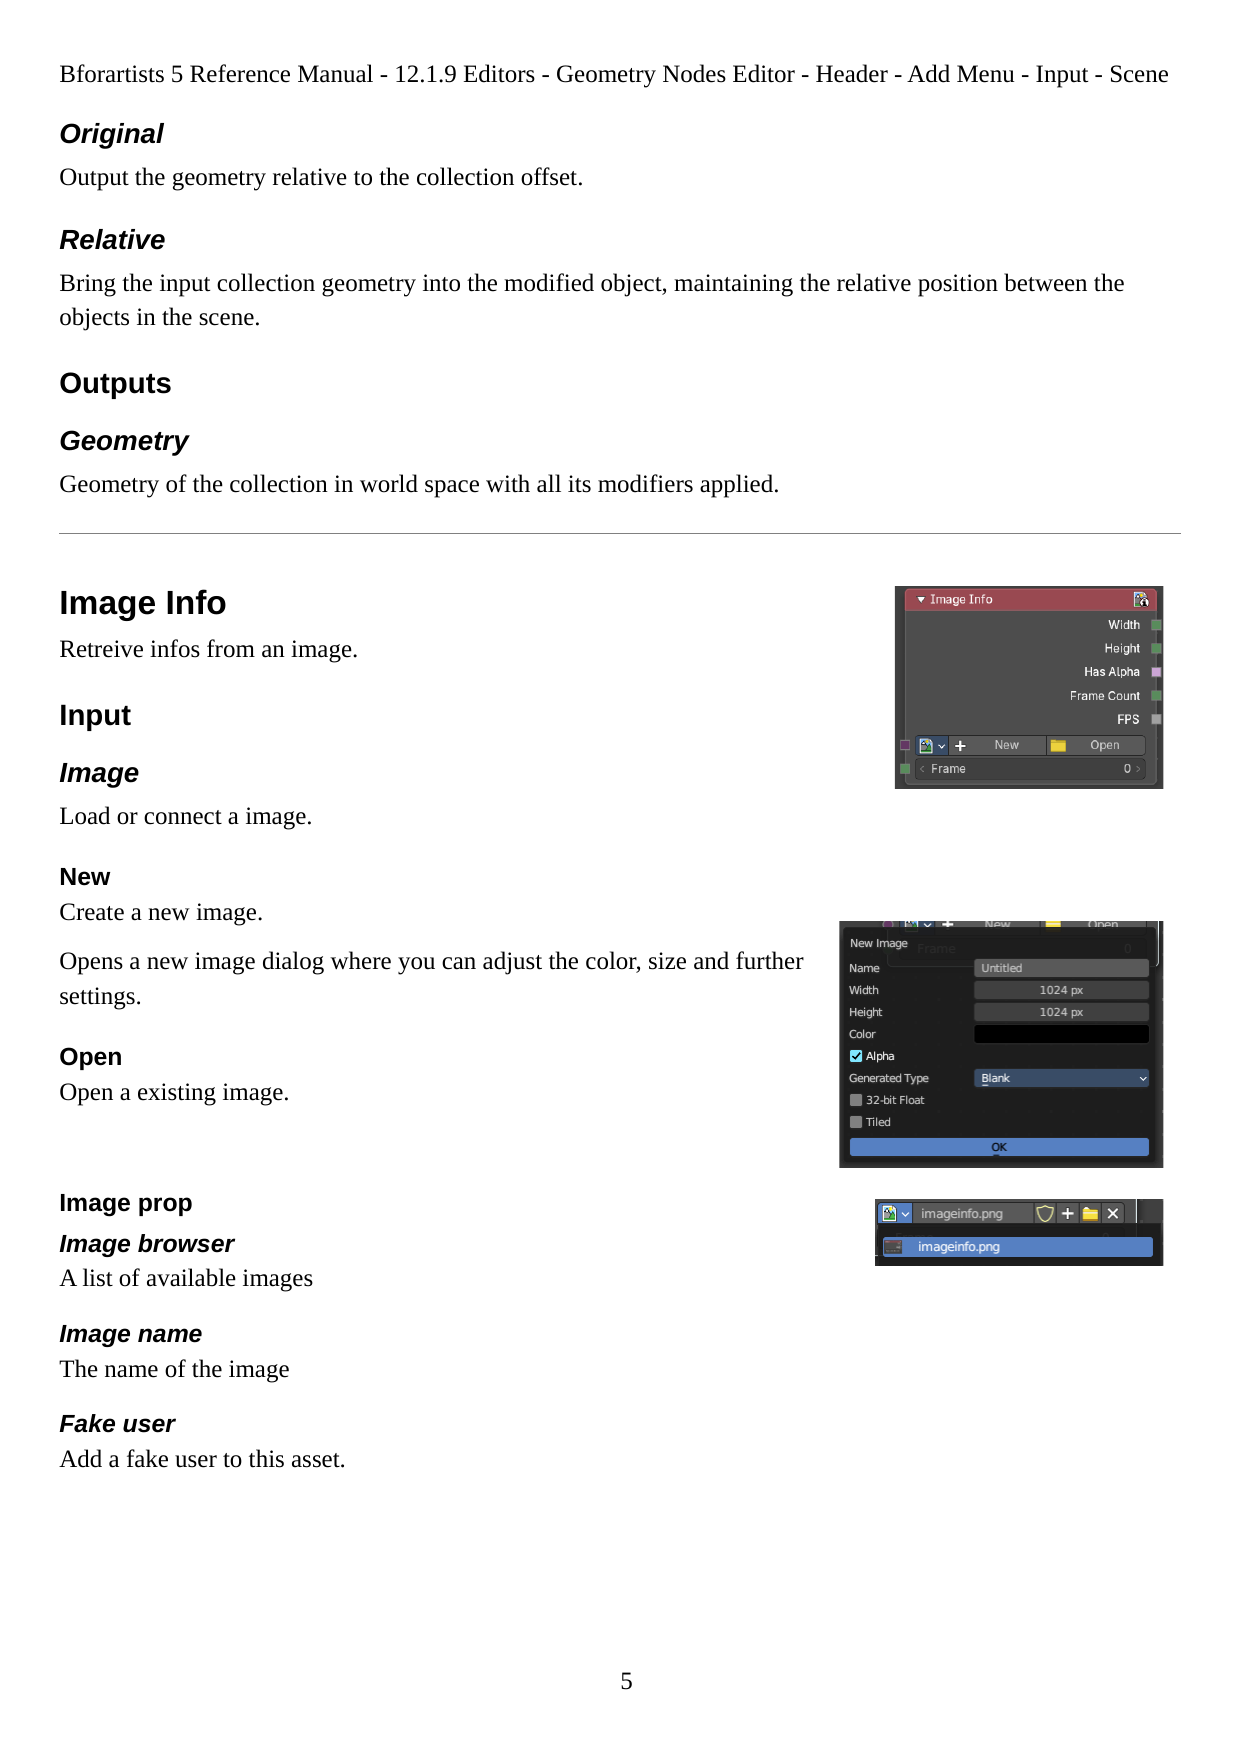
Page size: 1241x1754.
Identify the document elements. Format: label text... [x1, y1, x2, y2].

subtitle Image Info [59, 583, 1181, 622]
text Retreive infos from an image. [59, 634, 894, 663]
text Load or connect a image. [59, 801, 1181, 829]
text Output the geometry relative to the collection offset. [59, 162, 1181, 190]
subtitle Relative [59, 223, 1181, 255]
text Create a new image. [59, 897, 1181, 926]
subtitle Image name [59, 1319, 1181, 1347]
subtitle New [59, 862, 1181, 891]
text Opens a new image dialog where you can adjust the color, size and further settings. [59, 946, 839, 1009]
subtitle Fake user [59, 1409, 1181, 1437]
subtitle [1164, 1042, 1181, 1071]
text Open a existing image. [59, 1077, 839, 1106]
text The name of the image [59, 1354, 1181, 1382]
subtitle [1164, 1229, 1181, 1257]
picture [875, 1199, 1164, 1266]
text Geometry of the collection in world space with all its modifiers applied. [59, 469, 1181, 498]
text Bring the input collection geometry into the modified object, maintaining the relative position between the objects in the scene. [59, 268, 1181, 331]
subtitle Geometry [59, 424, 1181, 456]
picture [839, 921, 1164, 1168]
text Add a fake user to this asset. [59, 1444, 1181, 1472]
subtitle [1164, 698, 1181, 731]
subtitle Outputs [59, 366, 1181, 399]
subtitle Input [59, 698, 894, 731]
subtitle Original [59, 117, 1181, 149]
subtitle Image prop [59, 1188, 1181, 1216]
subtitle Image [59, 756, 894, 788]
subtitle Open [59, 1042, 839, 1071]
subtitle Image browser [59, 1229, 875, 1257]
text A list of available images [59, 1263, 1181, 1292]
picture [894, 586, 1164, 789]
subtitle [1164, 756, 1181, 788]
text [1164, 1077, 1181, 1106]
